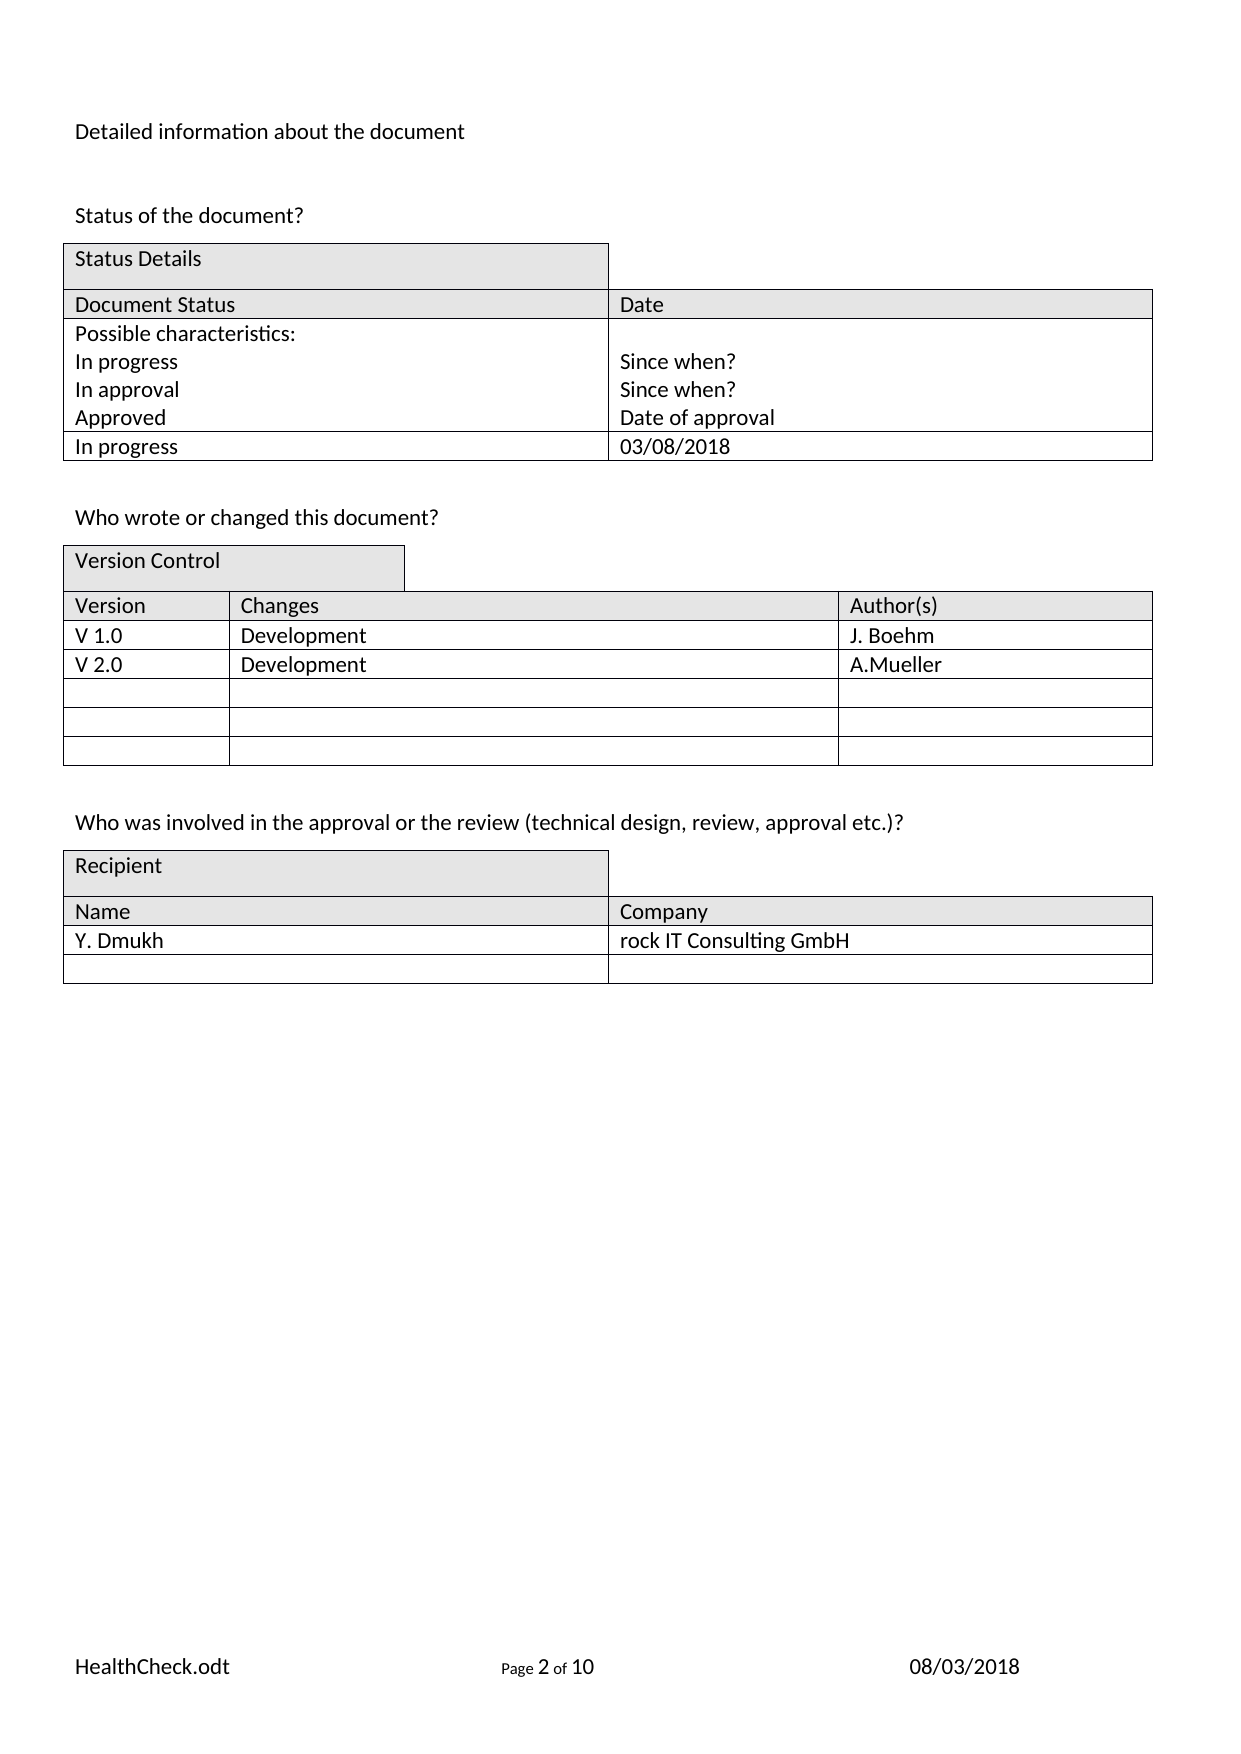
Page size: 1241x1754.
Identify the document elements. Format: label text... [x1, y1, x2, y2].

table_header [609, 243, 1153, 289]
table_cell [839, 737, 1152, 765]
table_cell A.Mueller [839, 650, 1152, 678]
table_cell Changes [230, 592, 838, 620]
table_cell Name [64, 897, 608, 925]
table_cell J. Boehm [839, 621, 1152, 649]
text Detailed information about the document [75, 117, 1165, 145]
table_cell V 1.0 [64, 621, 229, 649]
table_cell Document Status [64, 290, 608, 318]
table_header Version Control [64, 546, 404, 591]
table_header [405, 545, 1153, 591]
table_cell Company [609, 897, 1152, 925]
table_cell Y. Dmukh [64, 926, 608, 954]
text Who wrote or changed this document? [75, 503, 1165, 531]
table_cell [839, 679, 1152, 707]
table_cell [64, 708, 229, 736]
table_cell [230, 737, 838, 765]
table_cell Since when? Since when? Date of approval [609, 319, 1152, 431]
table_header Recipient [64, 851, 608, 896]
table_header [609, 850, 1153, 896]
table_cell [839, 708, 1152, 736]
table_cell [230, 679, 838, 707]
table_cell [64, 737, 229, 765]
table_header Status Details [64, 244, 608, 289]
table_cell In progress [64, 432, 608, 460]
table_cell Author(s) [839, 592, 1152, 620]
table_cell rock IT Consulting GmbH [609, 926, 1152, 954]
table_cell Version [64, 592, 229, 620]
table_cell Development [230, 650, 838, 678]
text Status of the document? [75, 201, 1165, 229]
table_cell V 2.0 [64, 650, 229, 678]
table_cell Date [609, 290, 1152, 318]
table_cell [609, 955, 1152, 983]
table_cell [64, 955, 608, 983]
table_cell [64, 679, 229, 707]
table_cell Possible characteristics: In progress In approval Approved [64, 319, 608, 431]
table_cell 03/08/2018 [609, 432, 1152, 460]
table_cell [230, 708, 838, 736]
table_cell Development [230, 621, 838, 649]
text Who was involved in the approval or the review (technical design, review, approval etc.)? [75, 808, 1165, 836]
